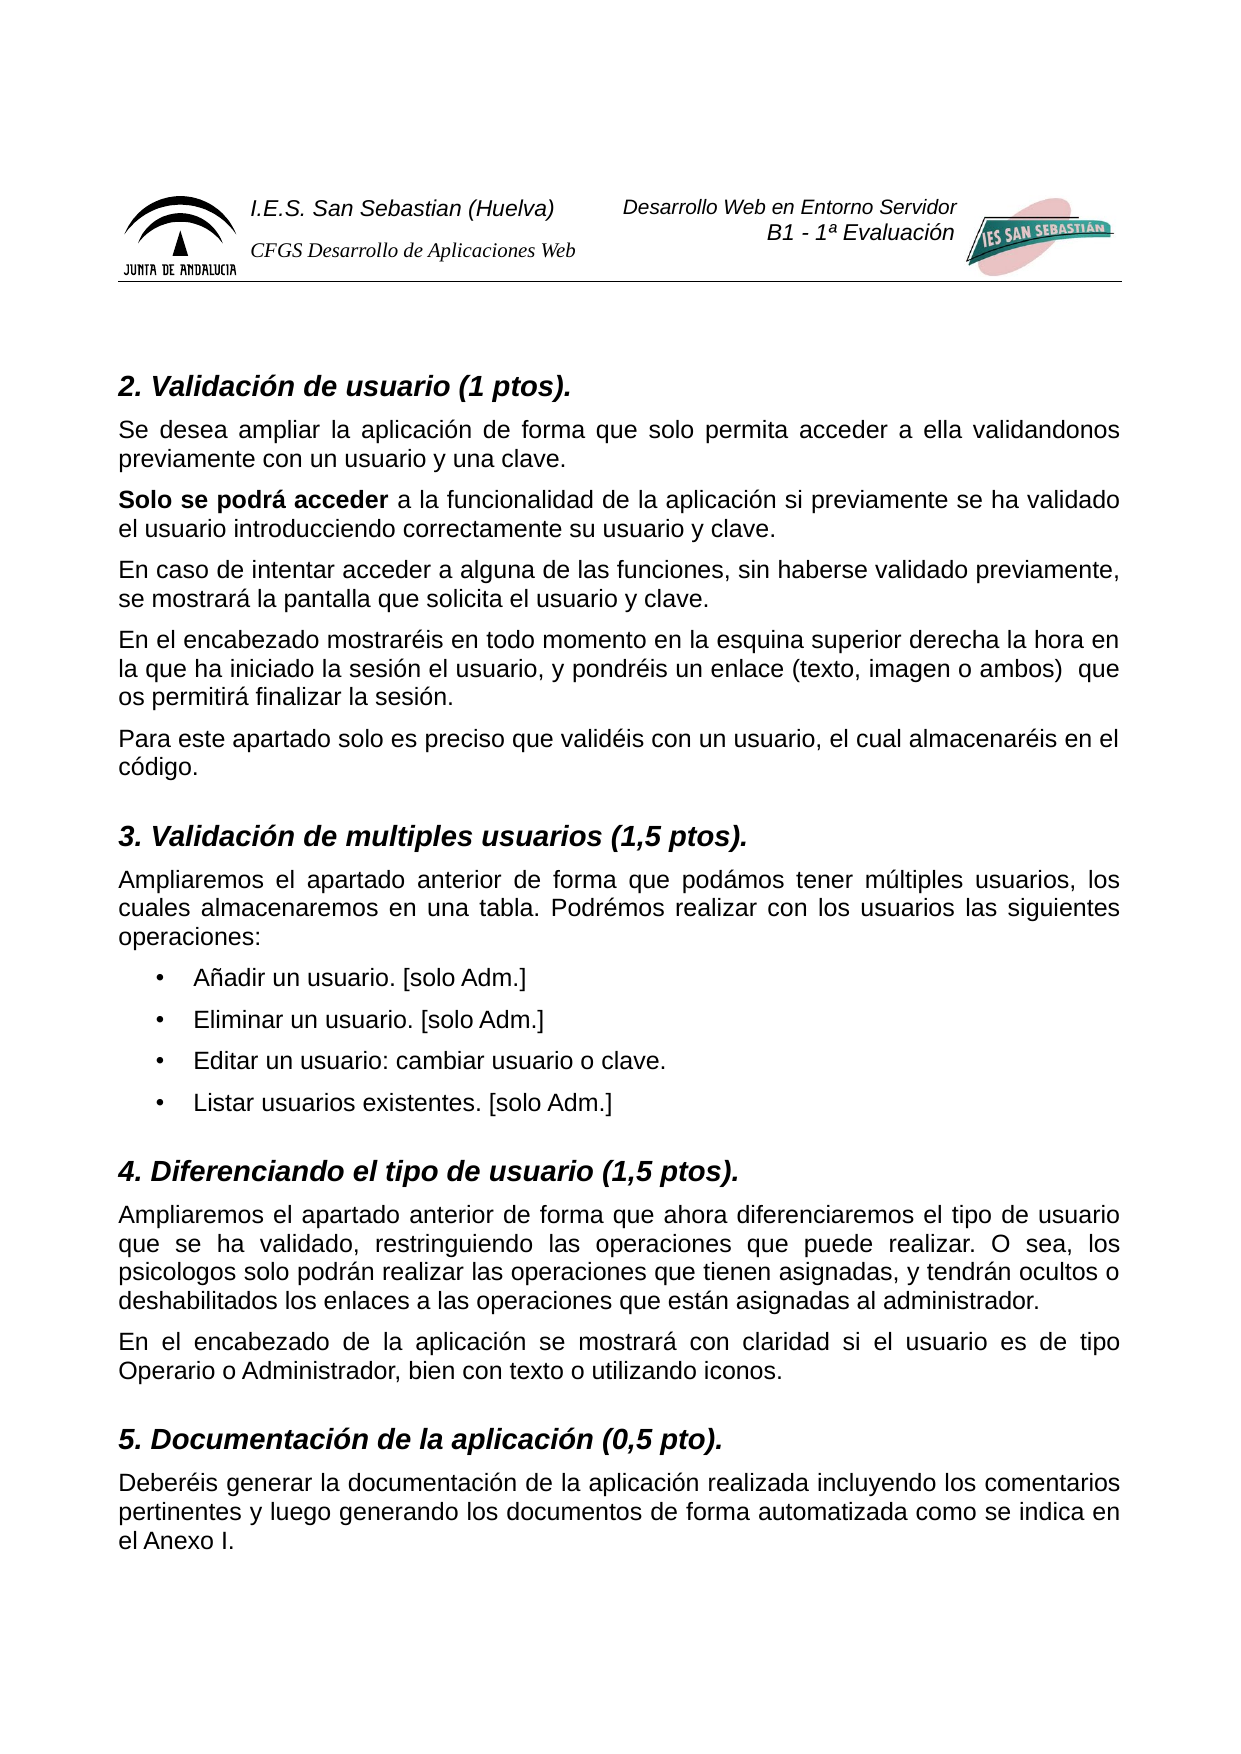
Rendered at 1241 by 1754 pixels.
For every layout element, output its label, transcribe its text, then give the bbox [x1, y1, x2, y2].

text Para este apartado solo es preciso que validéis con un usuario, el cual almacenaréis en el código. [118, 724, 1122, 781]
subtitle 2. Validación de usuario (1 ptos). [118, 369, 1122, 402]
text Deberéis generar la documentación de la aplicación realizada incluyendo los comentarios pertinentes y luego generando los documentos de forma automatizada como se indica en el Anexo I. [118, 1468, 1122, 1555]
list Añadir un usuario. [solo Adm.] [156, 963, 1122, 992]
text En el encabezado de la aplicación se mostrará con claridad si el usuario es de tipo Operario o Administrador, bien con texto o utilizando iconos. [118, 1327, 1122, 1385]
text Solo se podrá acceder a la funcionalidad de la aplicación si previamente se ha validado el usuario introducciendo correctamente su usuario y clave. [118, 485, 1122, 542]
text Se desea ampliar la aplicación de forma que solo permita acceder a ella validandonos previamente con un usuario y una clave. [118, 415, 1122, 472]
text En caso de intentar acceder a alguna de las funciones, sin haberse validado previamente, se mostrará la pantalla que solicita el usuario y clave. [118, 555, 1122, 612]
text Ampliaremos el apartado anterior de forma que podámos tener múltiples usuarios, los cuales almacenaremos en una tabla. Podrémos realizar con los usuarios las siguientes operaciones: [118, 865, 1122, 951]
subtitle 3. Validación de multiples usuarios (1,5 ptos). [118, 819, 1122, 852]
text En el encabezado mostraréis en todo momento en la esquina superior derecha la hora en la que ha iniciado la sesión el usuario, y pondréis un enlace (texto, imagen o ambos) que os permitirá finalizar la sesión. [118, 625, 1122, 711]
subtitle 5. Documentación de la aplicación (0,5 pto). [118, 1422, 1122, 1456]
list Editar un usuario: cambiar usuario o clave. [156, 1046, 1122, 1075]
subtitle 4. Diferenciando el tipo de usuario (1,5 ptos). [118, 1154, 1122, 1187]
text Ampliaremos el apartado anterior de forma que ahora diferenciaremos el tipo de usuario que se ha validado, restringuiendo las operaciones que puede realizar. O sea, los psicologos solo podrán realizar las operaciones que tienen asignadas, y tendrán ocultos o deshabilitados los enlaces a las operaciones que están asignadas al administrador. [118, 1200, 1122, 1315]
list Eliminar un usuario. [solo Adm.] [156, 1005, 1122, 1034]
list Listar usuarios existentes. [solo Adm.] [156, 1087, 1122, 1116]
picture [963, 195, 1117, 277]
